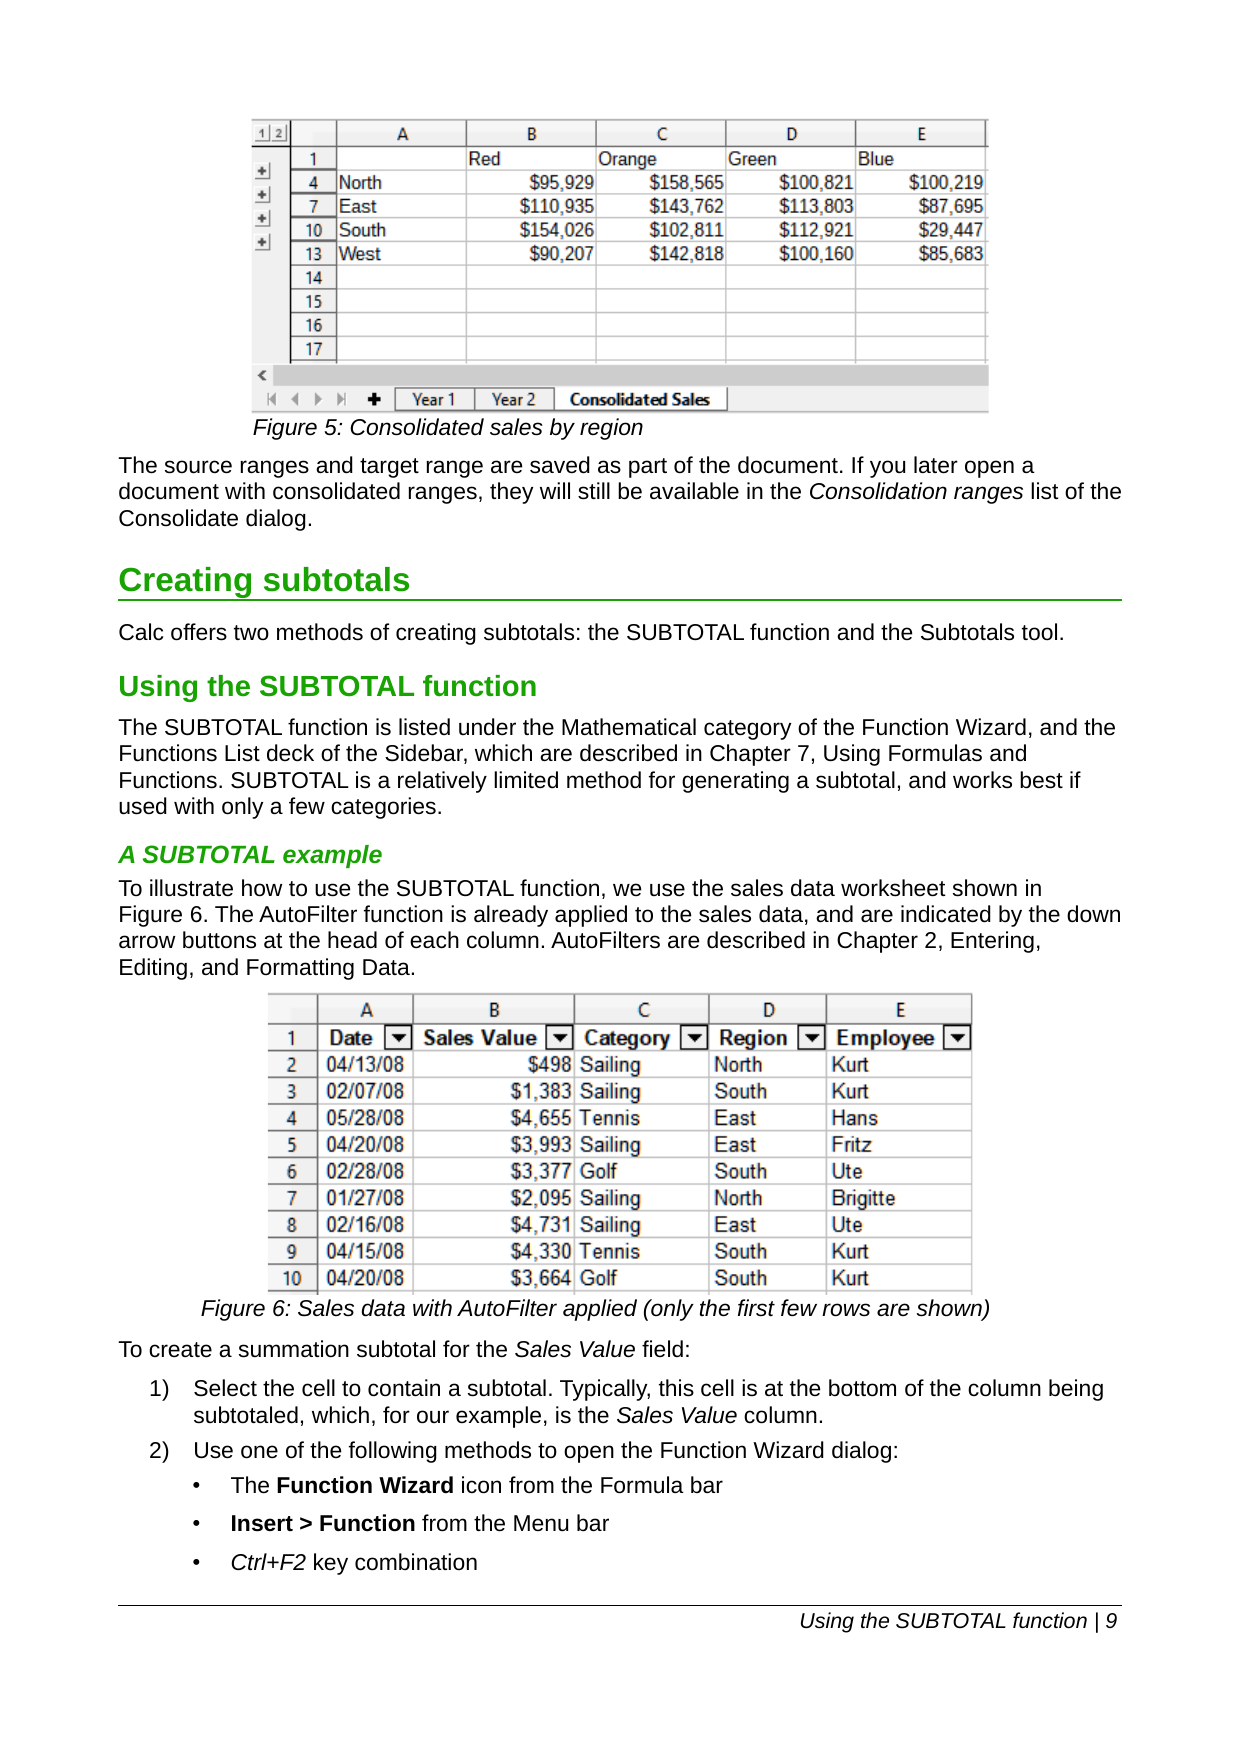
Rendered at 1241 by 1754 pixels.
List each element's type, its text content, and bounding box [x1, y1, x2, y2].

list Insert > Function from the Menu bar [192, 1510, 1122, 1537]
picture [267, 992, 973, 1295]
text Calc offers two methods of creating subtotals: the SUBTOTAL function and the Subtotals tool. [118, 619, 1122, 645]
subtitle Using the SUBTOTAL function [118, 669, 1122, 702]
subtitle Creating subtotals [118, 561, 1122, 599]
text The SUBTOTAL function is listed under the Mathematical category of the Function Wizard, and the Functions List deck of the Sidebar, which are described in Chapter 7, Using Formulas and Functions. SUBTOTAL is a relatively limited method for generating a subtotal, and works best if used with only a few categories. [118, 714, 1122, 819]
text To illustrate how to use the SUBTOTAL function, we use the sales data worksheet shown in Figure 6. The AutoFilter function is already applied to the sales data, and are indicated by the down arrow buttons at the head of each column. AutoFilters are described in Chapter 2, Entering, Editing, and Formatting Data. [118, 875, 1122, 980]
picture [251, 118, 989, 414]
list Select the cell to contain a subtotal. Typically, this cell is at the bottom of the column being subtotaled, which, for our example, is the Sales Value column. [169, 1375, 1122, 1428]
text To create a summation subtotal for the Sales Value field: [118, 1336, 1122, 1363]
text Figure 5: Consolidated sales by region [253, 414, 988, 440]
text The source ranges and target range are saved as part of the document. If you later open a document with consolidated ranges, they will still be available in the Consolidation ranges list of the Consolidate dialog. [118, 452, 1122, 531]
list The Function Wizard icon from the Formula bar [192, 1472, 1122, 1498]
text Figure 6: Sales data with AutoFilter applied (only the first few rows are shown) [201, 993, 1040, 1321]
subtitle A SUBTOTAL example [118, 840, 1122, 869]
list Use one of the following methods to open the Function Wizard dialog: [169, 1437, 1122, 1463]
list Ctrl+F2 key combination [192, 1549, 1122, 1575]
